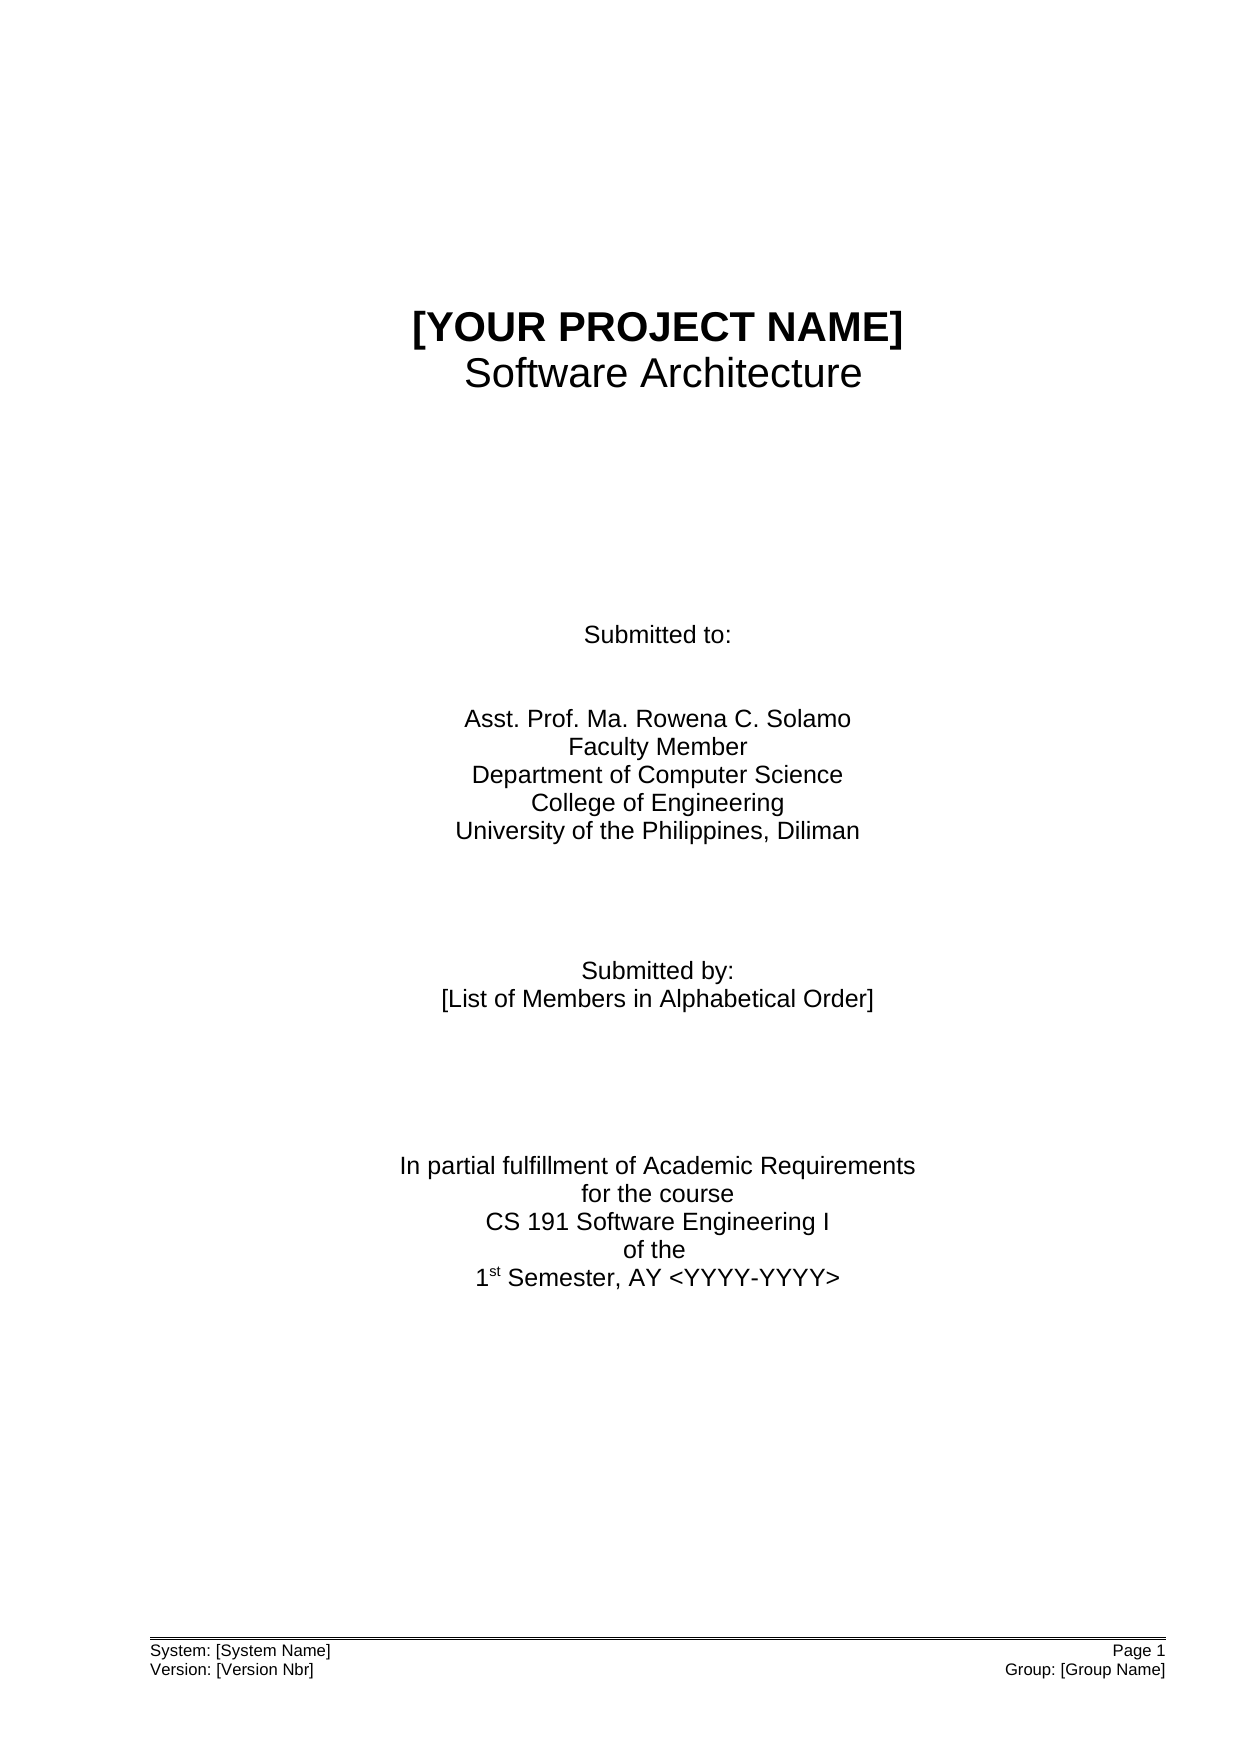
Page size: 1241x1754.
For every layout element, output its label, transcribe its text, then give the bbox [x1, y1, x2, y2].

text Faculty Member [150, 733, 1166, 761]
text CS 191 Software Engineering I [150, 1208, 1166, 1236]
text for the course [150, 1180, 1166, 1208]
text [List of Members in Alphabetical Order] [150, 985, 1166, 1013]
text Submitted to: [150, 621, 1166, 649]
text Submitted by: [150, 957, 1166, 985]
subtitle 1st Semester, AY <YYYY-YYYY> [150, 1264, 1166, 1292]
text Asst. Prof. Ma. Rowena C. Solamo [150, 705, 1166, 733]
text of the [150, 1236, 1166, 1264]
text College of Engineering [150, 789, 1166, 817]
text In partial fulfillment of Academic Requirements [150, 1152, 1166, 1180]
text University of the Philippines, Diliman [150, 817, 1166, 845]
text Software Architecture [150, 350, 1166, 397]
text Department of Computer Science [150, 761, 1166, 789]
text [YOUR PROJECT NAME] [150, 304, 1166, 350]
